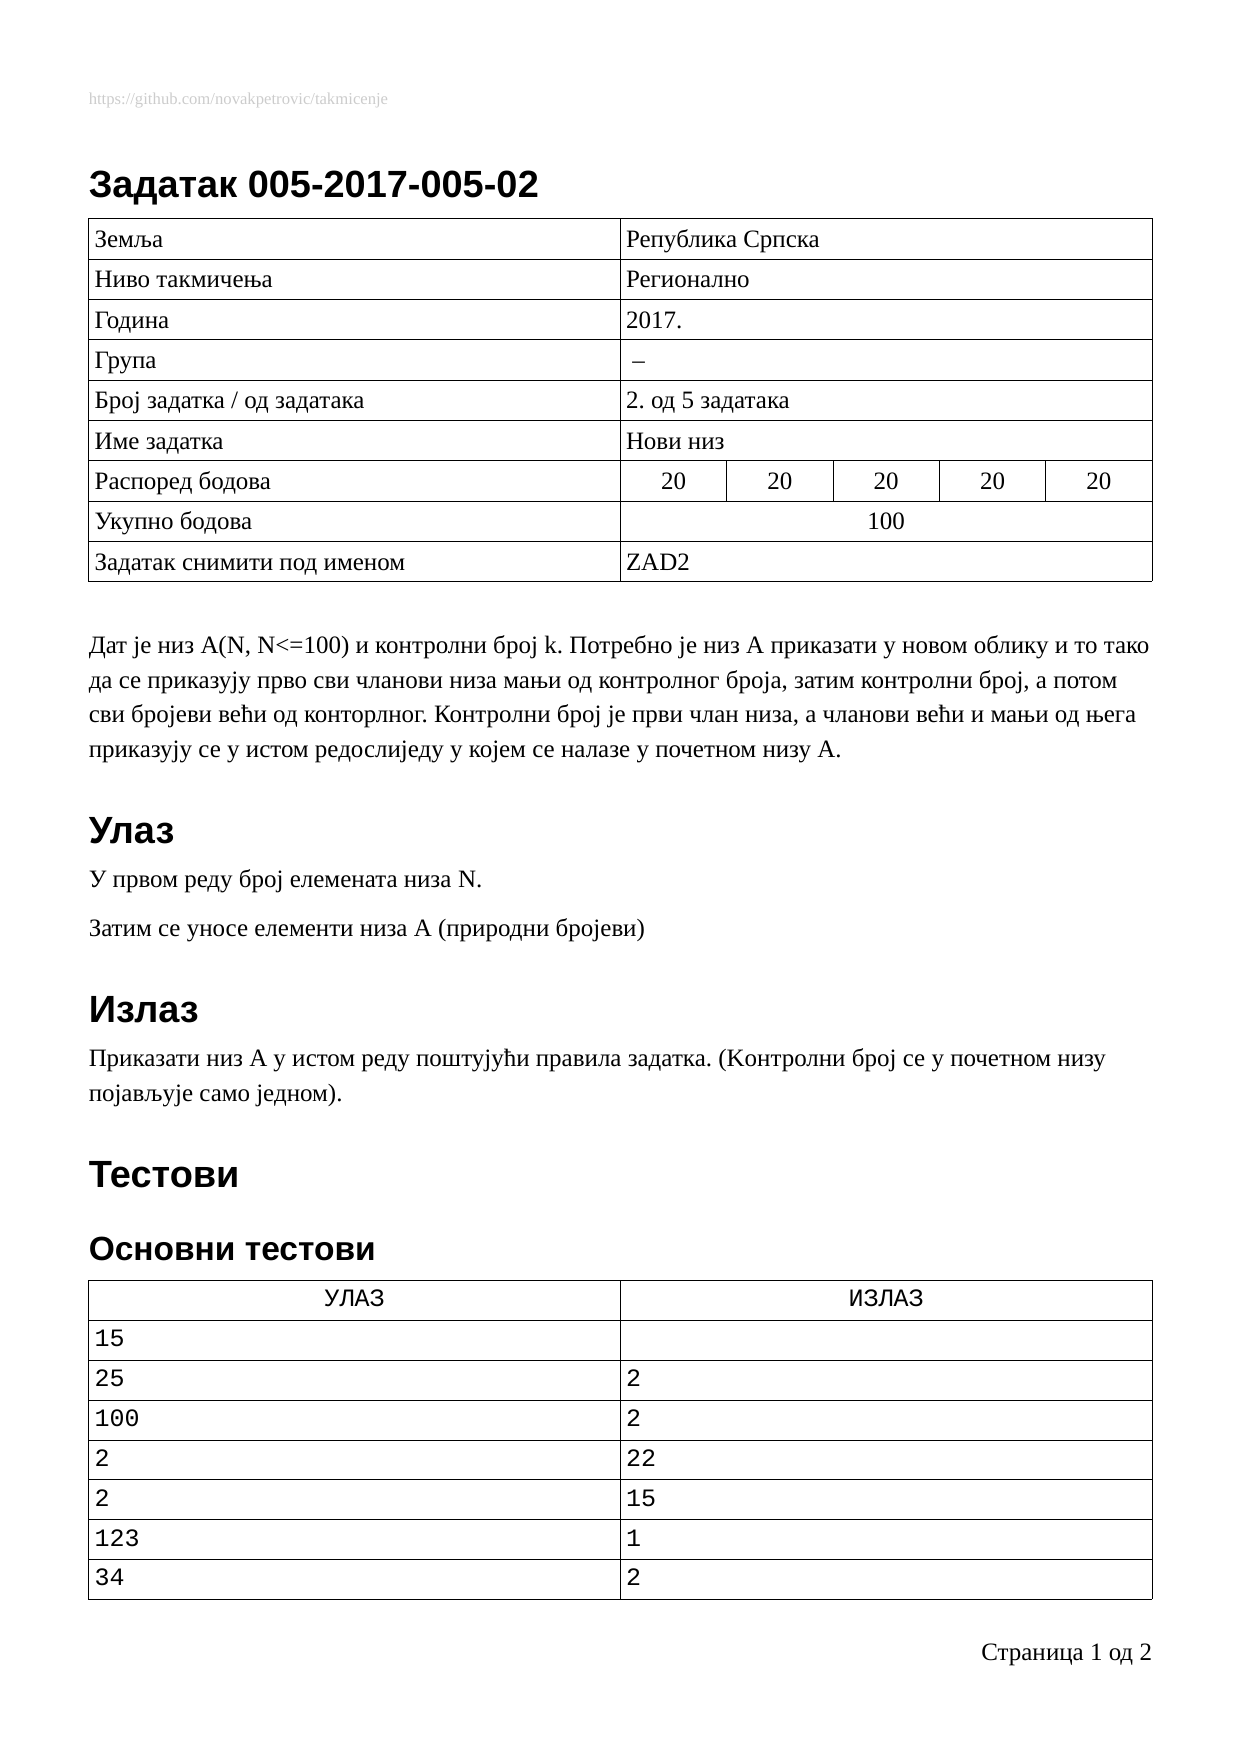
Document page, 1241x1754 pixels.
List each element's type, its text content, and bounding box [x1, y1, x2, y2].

table_cell Ниво такмичења [89, 260, 620, 299]
table_cell 2 [89, 1480, 620, 1519]
table_cell 2017. [621, 300, 1152, 339]
table_cell 100 [621, 502, 1152, 541]
table_header УЛАЗ [89, 1281, 620, 1320]
subtitle Основни тестови [88, 1229, 1152, 1267]
table_cell 2 [89, 1441, 620, 1479]
text Дат je низ А(N, N<=100) и контролни број k. Потребно је низ А приказати у новом облику и то тако да се приказују прво сви чланови низа мањи од контролног броја, затим контролни број, а потом сви бројеви већи од конторлног. Контролни број је први члан низа, а чланови већи и мањи од њега приказују се у истом редослиједу у којем се налазе у почетном низу А. [88, 630, 1152, 762]
table_cell Задатак снимити под именом [89, 542, 620, 581]
table_cell 15 [621, 1480, 1152, 1519]
table_cell 2. од 5 задатака [621, 381, 1152, 420]
table_cell 2 [621, 1401, 1152, 1439]
table_cell Распоред бодова [89, 461, 620, 501]
table_cell Укупно бодова [89, 502, 620, 541]
table_cell 20 [834, 461, 939, 501]
table_cell 1 [621, 1520, 1152, 1559]
table_cell 20 [727, 461, 833, 501]
subtitle Тестови [88, 1152, 1152, 1195]
table_cell 100 [89, 1401, 620, 1439]
table_header ИЗЛАЗ [621, 1281, 1152, 1320]
table_cell Број задатка / од задатака [89, 381, 620, 420]
subtitle Улаз [88, 808, 1152, 851]
table_cell 25 [89, 1361, 620, 1399]
table_header Република Српска [621, 219, 1152, 259]
table_cell 15 [89, 1321, 620, 1360]
text Затим се уносе елементи низа А (природни бројеви) [88, 913, 1152, 942]
subtitle Излаз [88, 987, 1152, 1031]
table_cell 2 [621, 1560, 1152, 1599]
table_cell 123 [89, 1520, 620, 1559]
table_cell 22 [621, 1441, 1152, 1479]
table_cell 20 [940, 461, 1045, 501]
table_cell Нови низ [621, 421, 1152, 460]
table_cell 20 [1046, 461, 1152, 501]
text Приказати низ А у истом реду поштујући правила задатка. (Koнтролни број се у почетном низу појављује само једном). [88, 1043, 1152, 1106]
table_cell Име задатка [89, 421, 620, 460]
table_cell ZAD2 [621, 542, 1152, 581]
table_cell [621, 1321, 1152, 1360]
table_cell Регионално [621, 260, 1152, 299]
table_cell Група [89, 340, 620, 379]
table_header Земља [89, 219, 620, 259]
table_cell – [621, 340, 1152, 379]
subtitle Задатак 005-2017-005-02 [88, 162, 1152, 206]
text У првом реду број елемената низа N. [88, 864, 1152, 893]
table_cell Година [89, 300, 620, 339]
table_cell 20 [621, 461, 726, 501]
table_cell 34 [89, 1560, 620, 1599]
table_cell 2 [621, 1361, 1152, 1399]
